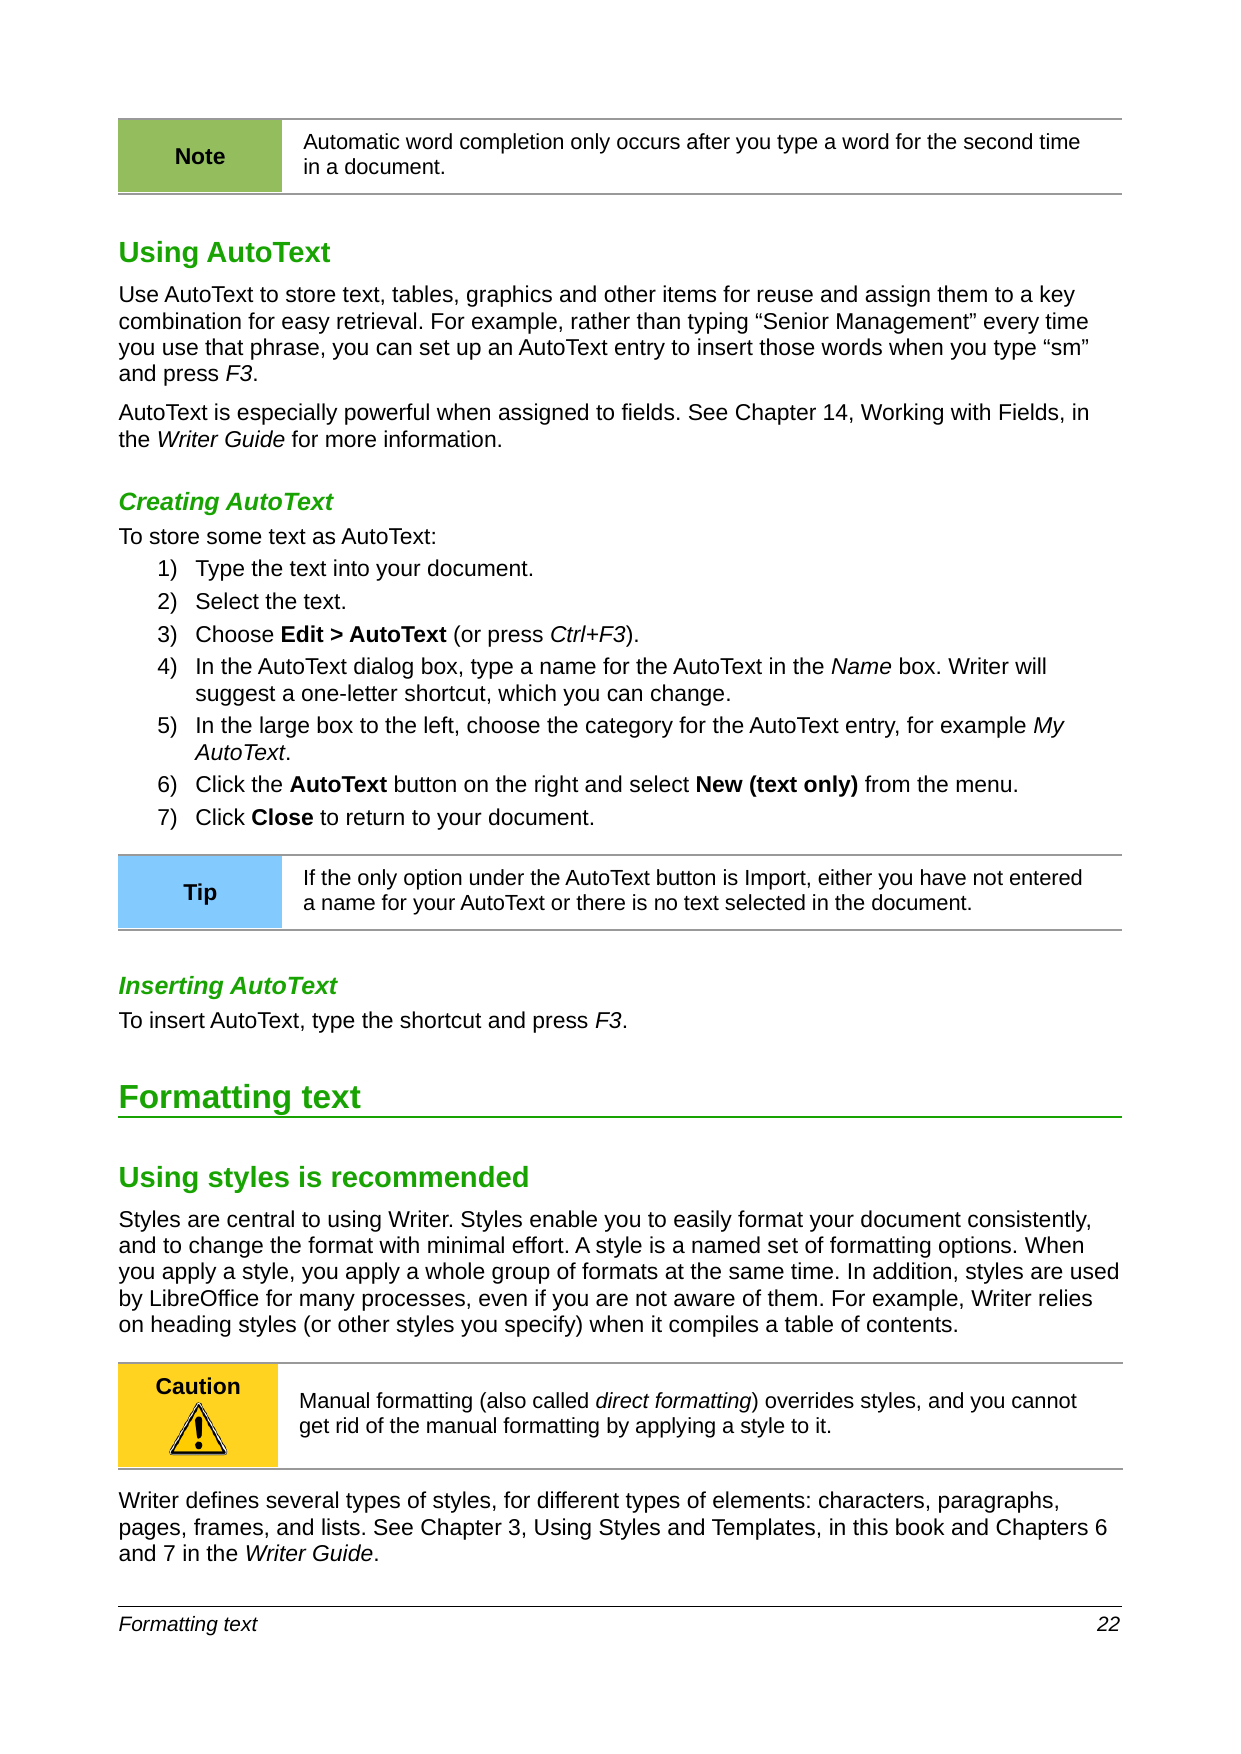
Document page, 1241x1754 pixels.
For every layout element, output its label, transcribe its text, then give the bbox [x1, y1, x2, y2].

text AutoText is especially powerful when assigned to fields. See Chapter 14, Working with Fields, in the Writer Guide for more information. [118, 399, 1122, 452]
subtitle Creating AutoText [118, 487, 1122, 516]
text Writer defines several types of styles, for different types of elements: characters, paragraphs, pages, frames, and lists. See Chapter 3, Using Styles and Templates, in this book and Chapters 6 and 7 in the Writer Guide. [118, 1487, 1122, 1566]
subtitle Formatting text [118, 1077, 1122, 1116]
subtitle Using AutoText [118, 235, 1122, 269]
text Use AutoText to store text, tables, graphics and other items for reuse and assign them to a key combination for easy retrieval. For example, rather than typing “Senior Management” every time you use that phrase, you can set up an AutoText entry to insert those words when you type “sm” and press F3. [118, 281, 1122, 387]
picture [165, 1398, 231, 1459]
list Select the text. [177, 588, 1122, 614]
list To store some text as AutoText: [118, 523, 1122, 549]
table_header Tip [118, 856, 282, 928]
list Click Close to return to your document. [177, 804, 1122, 830]
table_header Caution [118, 1364, 278, 1467]
list In the AutoText dialog box, type a name for the AutoText in the Name box. Writer will suggest a one-letter shortcut, which you can change. [177, 653, 1122, 706]
list Choose Edit > AutoText (or press Ctrl+F3). [177, 621, 1122, 647]
subtitle Using styles is recommended [118, 1160, 1122, 1193]
table_header Automatic word completion only occurs after you type a word for the second time in a document. [282, 120, 1122, 192]
list Type the text into your document. [177, 555, 1122, 582]
text Styles are central to using Writer. Styles enable you to easily format your document consistently, and to change the format with minimal effort. A style is a named set of formatting options. When you apply a style, you apply a whole group of formats at the same time. In addition, styles are used by LibreOffice for many processes, even if you are not aware of them. For example, Writer relies on heading styles (or other styles you specify) when it compiles a table of contents. [118, 1206, 1122, 1337]
list Click the AutoText button on the right and select New (text only) from the menu. [177, 771, 1122, 797]
text To insert AutoText, type the shortcut and press F3. [118, 1007, 1122, 1033]
list In the large box to the left, choose the category for the AutoText entry, for example My AutoText. [177, 712, 1122, 765]
table_header Manual formatting (also called direct formatting) overrides styles, and you cannot get rid of the manual formatting by applying a style to it. [278, 1364, 1123, 1467]
table_header If the only option under the AutoText button is Import, either you have not entered a name for your AutoText or there is no text selected in the document. [282, 856, 1122, 928]
table_header Note [118, 120, 282, 192]
subtitle Inserting AutoText [118, 971, 1122, 1000]
